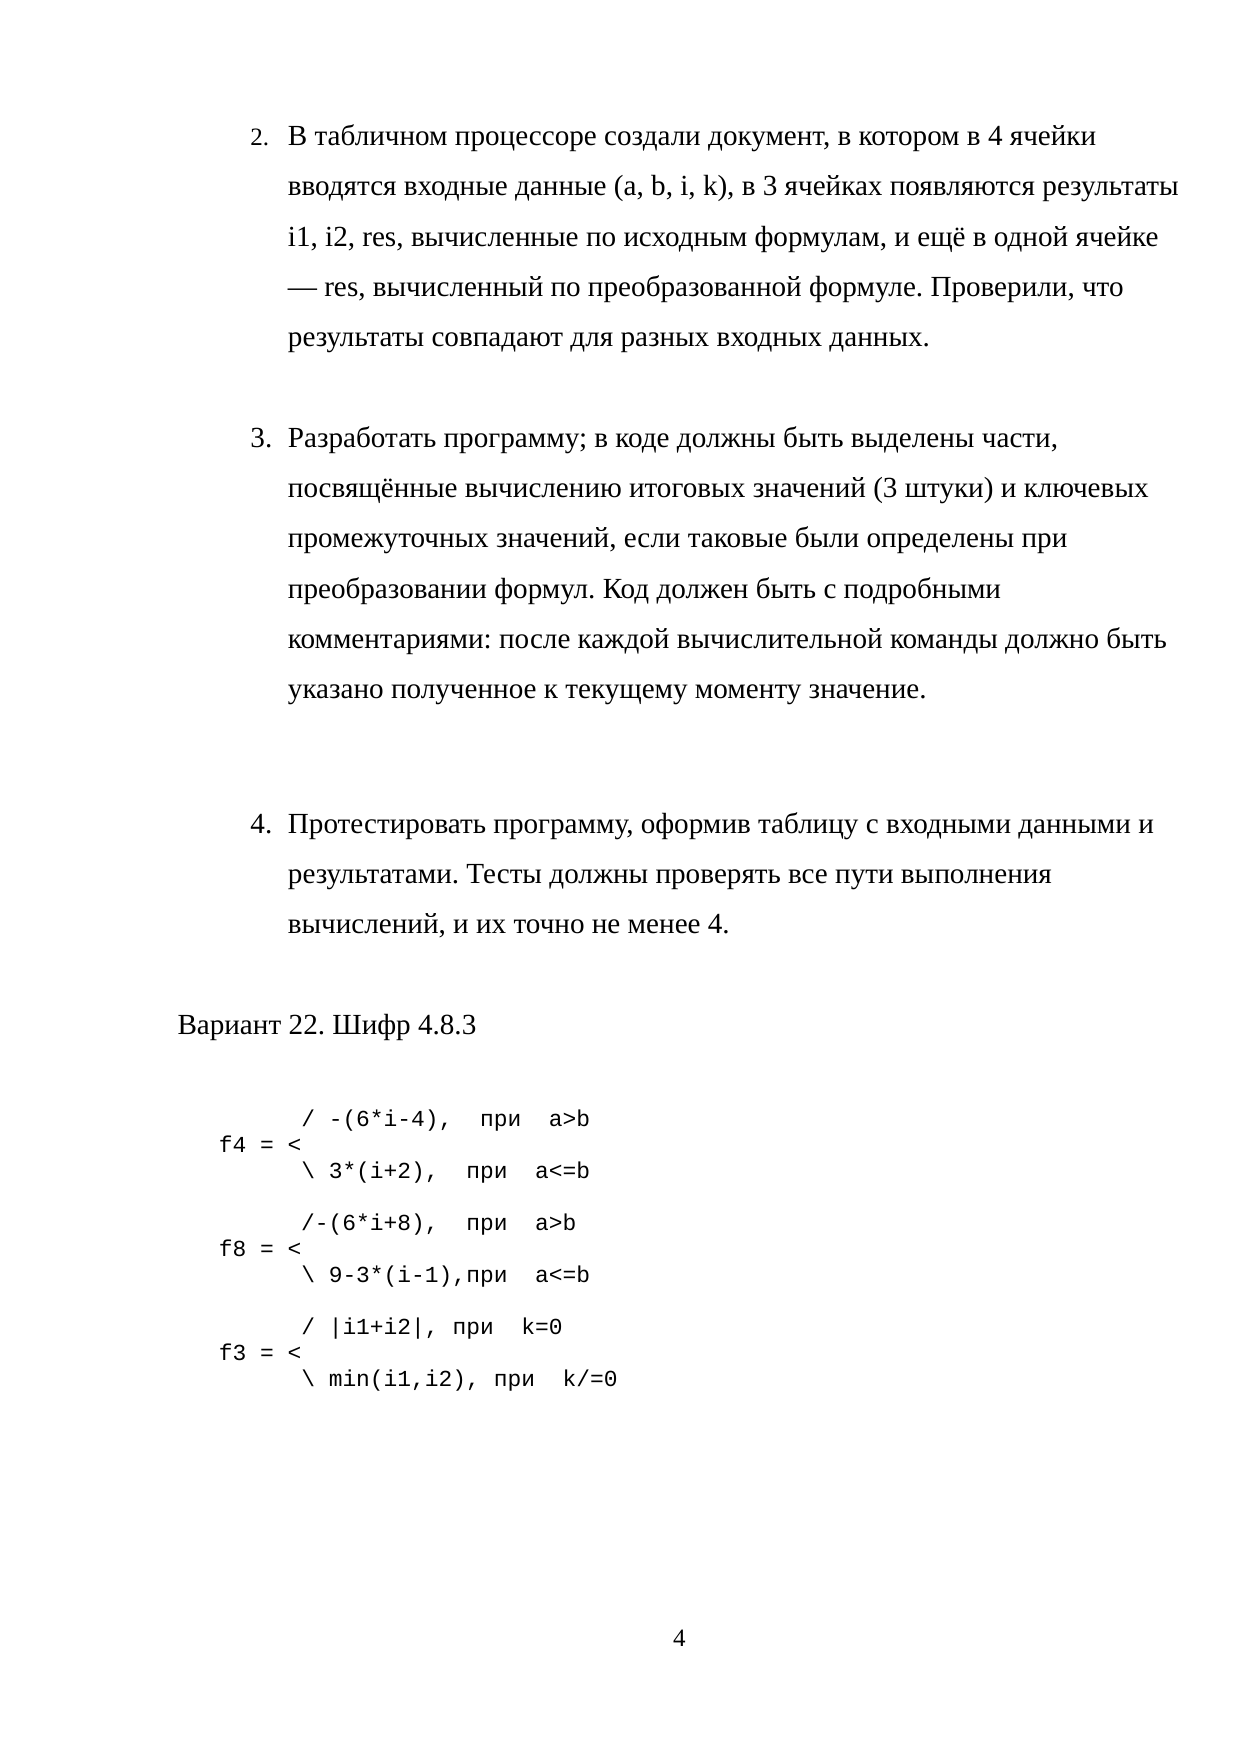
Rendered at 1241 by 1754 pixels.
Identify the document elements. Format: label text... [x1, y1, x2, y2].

list Протестировать программу, оформив таблицу с входными данными и результатами. Тесты должны проверять все пути выполнения вычислений, и их точно не менее 4. [250, 806, 1181, 940]
text \ 3*(i+2), при a<=b [177, 1159, 1181, 1185]
text /-(6*i+8), при a>b [177, 1211, 1181, 1237]
list Разработать программу; в коде должны быть выделены части, посвящённые вычислению итоговых значений (3 штуки) и ключевых промежуточных значений, если таковые были определены при преобразовании формул. Код должен быть с подробными комментариями: после каждой вычислительной команды должно быть указано полученное к текущему моменту значение. [250, 420, 1181, 705]
text Вариант 22. Шифр 4.8.3 [177, 1007, 1181, 1041]
text f4 = < [177, 1133, 1181, 1159]
text / -(6*i-4), при a>b [177, 1108, 1181, 1133]
text \ 9-3*(i-1),при a<=b [177, 1263, 1181, 1289]
text / |i1+i2|, при k=0 [177, 1315, 1181, 1341]
text f3 = < [177, 1341, 1181, 1367]
list В табличном процессоре создали документ, в котором в 4 ячейки вводятся входные данные (a, b, i, k), в 3 ячейках появляются результаты i1, i2, res, вычисленные по исходным формулам, и ещё в одной ячейке — res, вычисленный по преобразованной формуле. Проверили, что результаты совпадают для разных входных данных. [250, 118, 1181, 353]
text \ min(i1,i2), при k/=0 [177, 1367, 1181, 1393]
text f8 = < [177, 1237, 1181, 1263]
